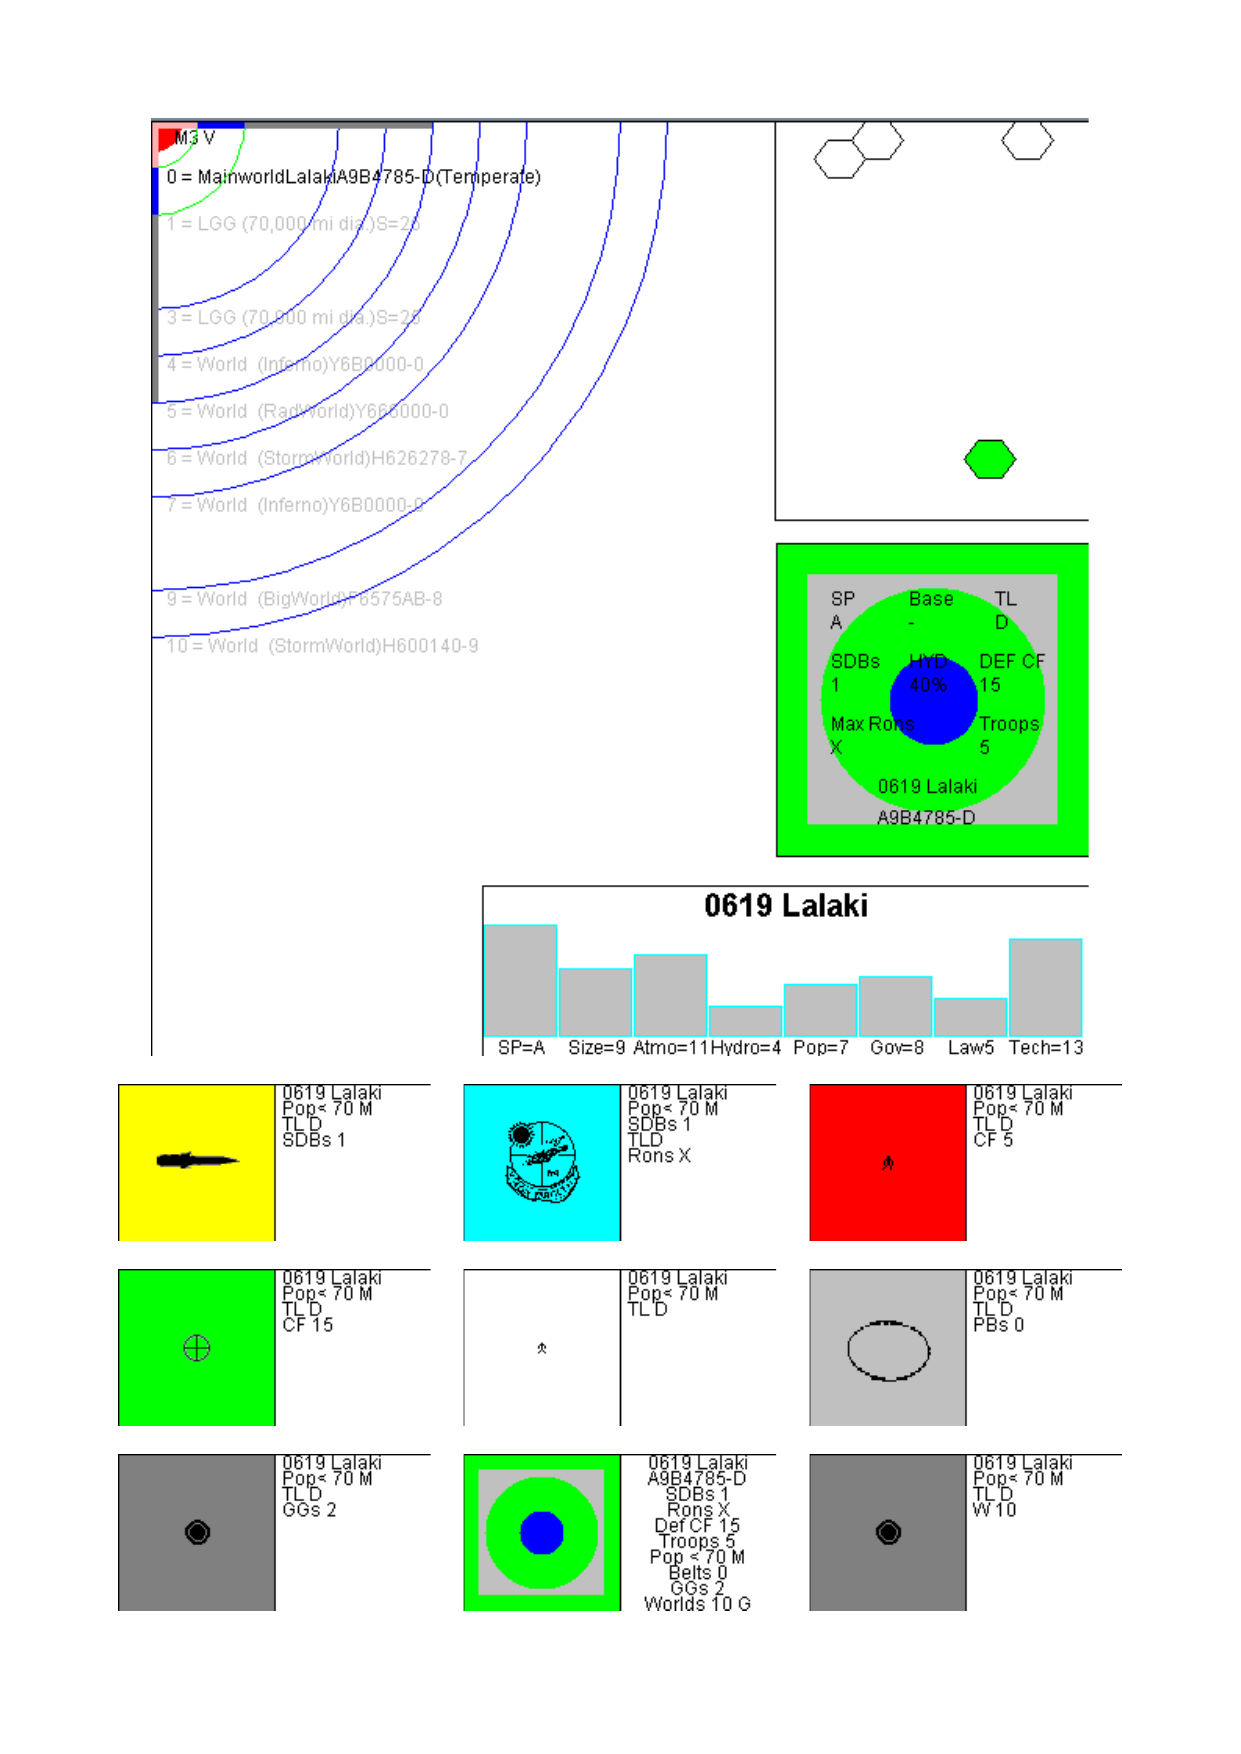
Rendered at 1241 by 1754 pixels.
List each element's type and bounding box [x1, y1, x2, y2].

picture [118, 1454, 431, 1611]
picture [463, 1269, 777, 1426]
picture [118, 1084, 431, 1241]
picture [463, 1084, 777, 1241]
picture [463, 1454, 777, 1611]
picture [151, 118, 1089, 1056]
picture [809, 1084, 1122, 1241]
picture [809, 1454, 1122, 1611]
picture [809, 1269, 1122, 1426]
picture [118, 1269, 431, 1426]
